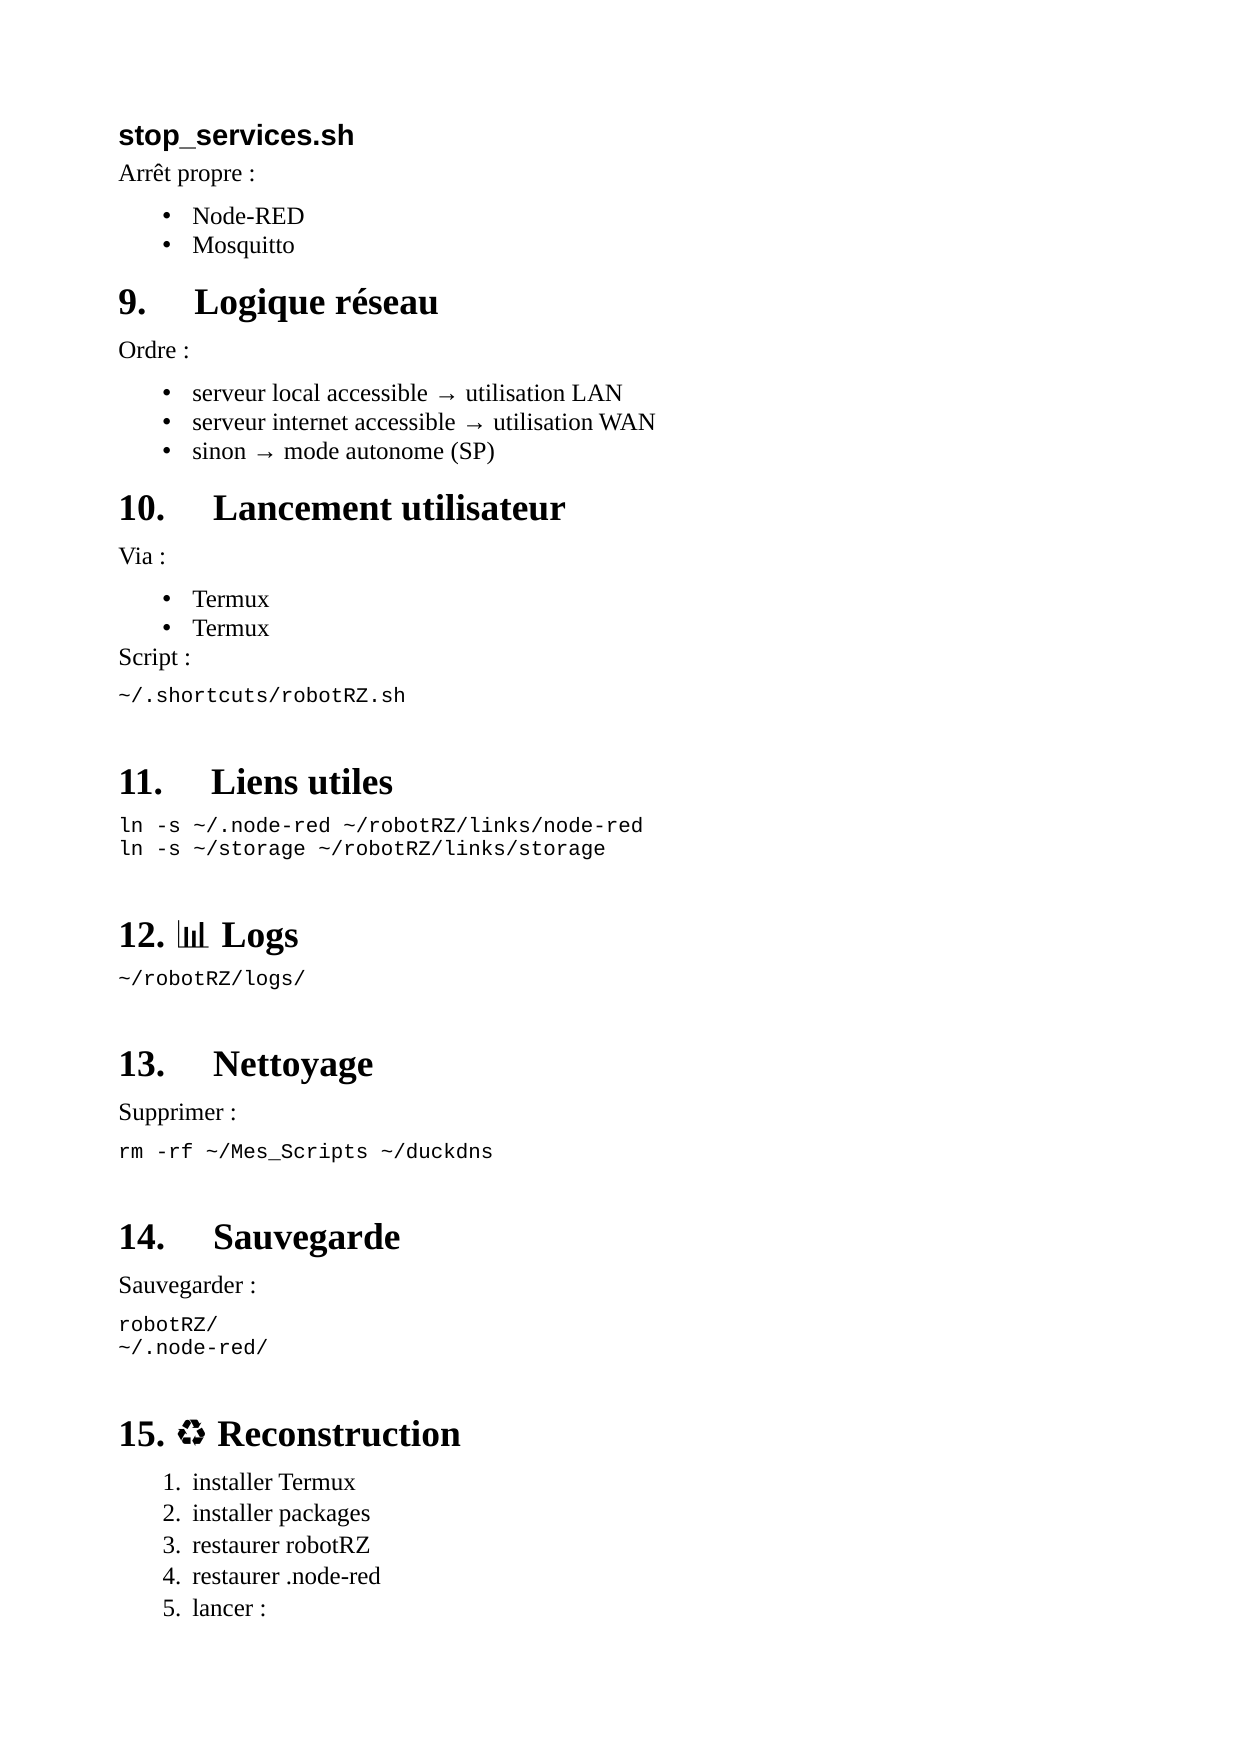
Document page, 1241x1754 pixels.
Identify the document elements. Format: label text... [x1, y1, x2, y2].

list restaurer .node-red [162, 1561, 1122, 1590]
list serveur internet accessible → utilisation WAN [162, 407, 1122, 436]
text Supprimer : [118, 1097, 1122, 1126]
list Termux [162, 584, 1122, 613]
list restaurer robotRZ [162, 1530, 1122, 1559]
text ~/.shortcuts/robotRZ.sh [118, 685, 1122, 709]
list Mosquitto [162, 230, 1122, 258]
subtitle 14. 💾 Sauvegarde [118, 1215, 1122, 1258]
subtitle 9. 🌐 Logique réseau [118, 279, 1122, 322]
subtitle 10. 📱 Lancement utilisateur [118, 485, 1122, 528]
text ln -s ~/storage ~/robotRZ/links/storage [118, 838, 1122, 862]
text rm -rf ~/Mes_Scripts ~/duckdns [118, 1141, 1122, 1164]
list serveur local accessible → utilisation LAN [162, 378, 1122, 407]
text Script : [118, 642, 1122, 671]
list sinon → mode autonome (SP) [162, 436, 1122, 464]
subtitle 15. ♻️ Reconstruction [118, 1411, 1122, 1454]
list installer Termux [162, 1467, 1122, 1496]
list lancer : [162, 1593, 1122, 1622]
text Via : [118, 541, 1122, 570]
text Ordre : [118, 335, 1122, 364]
subtitle 13. 🧹 Nettoyage [118, 1042, 1122, 1085]
text ~/.node-red/ [118, 1337, 1122, 1361]
text robotRZ/ [118, 1314, 1122, 1337]
list Node-RED [162, 201, 1122, 230]
subtitle 12. 📊 Logs [118, 912, 1122, 955]
list Termux [162, 613, 1122, 642]
text Arrêt propre : [118, 158, 1122, 186]
subtitle 11. 🔗 Liens utiles [118, 759, 1122, 802]
text ~/robotRZ/logs/ [118, 968, 1122, 992]
list installer packages [162, 1498, 1122, 1527]
subtitle stop_services.sh [118, 118, 1122, 152]
text Sauvegarder : [118, 1270, 1122, 1299]
text ln -s ~/.node-red ~/robotRZ/links/node-red [118, 815, 1122, 838]
